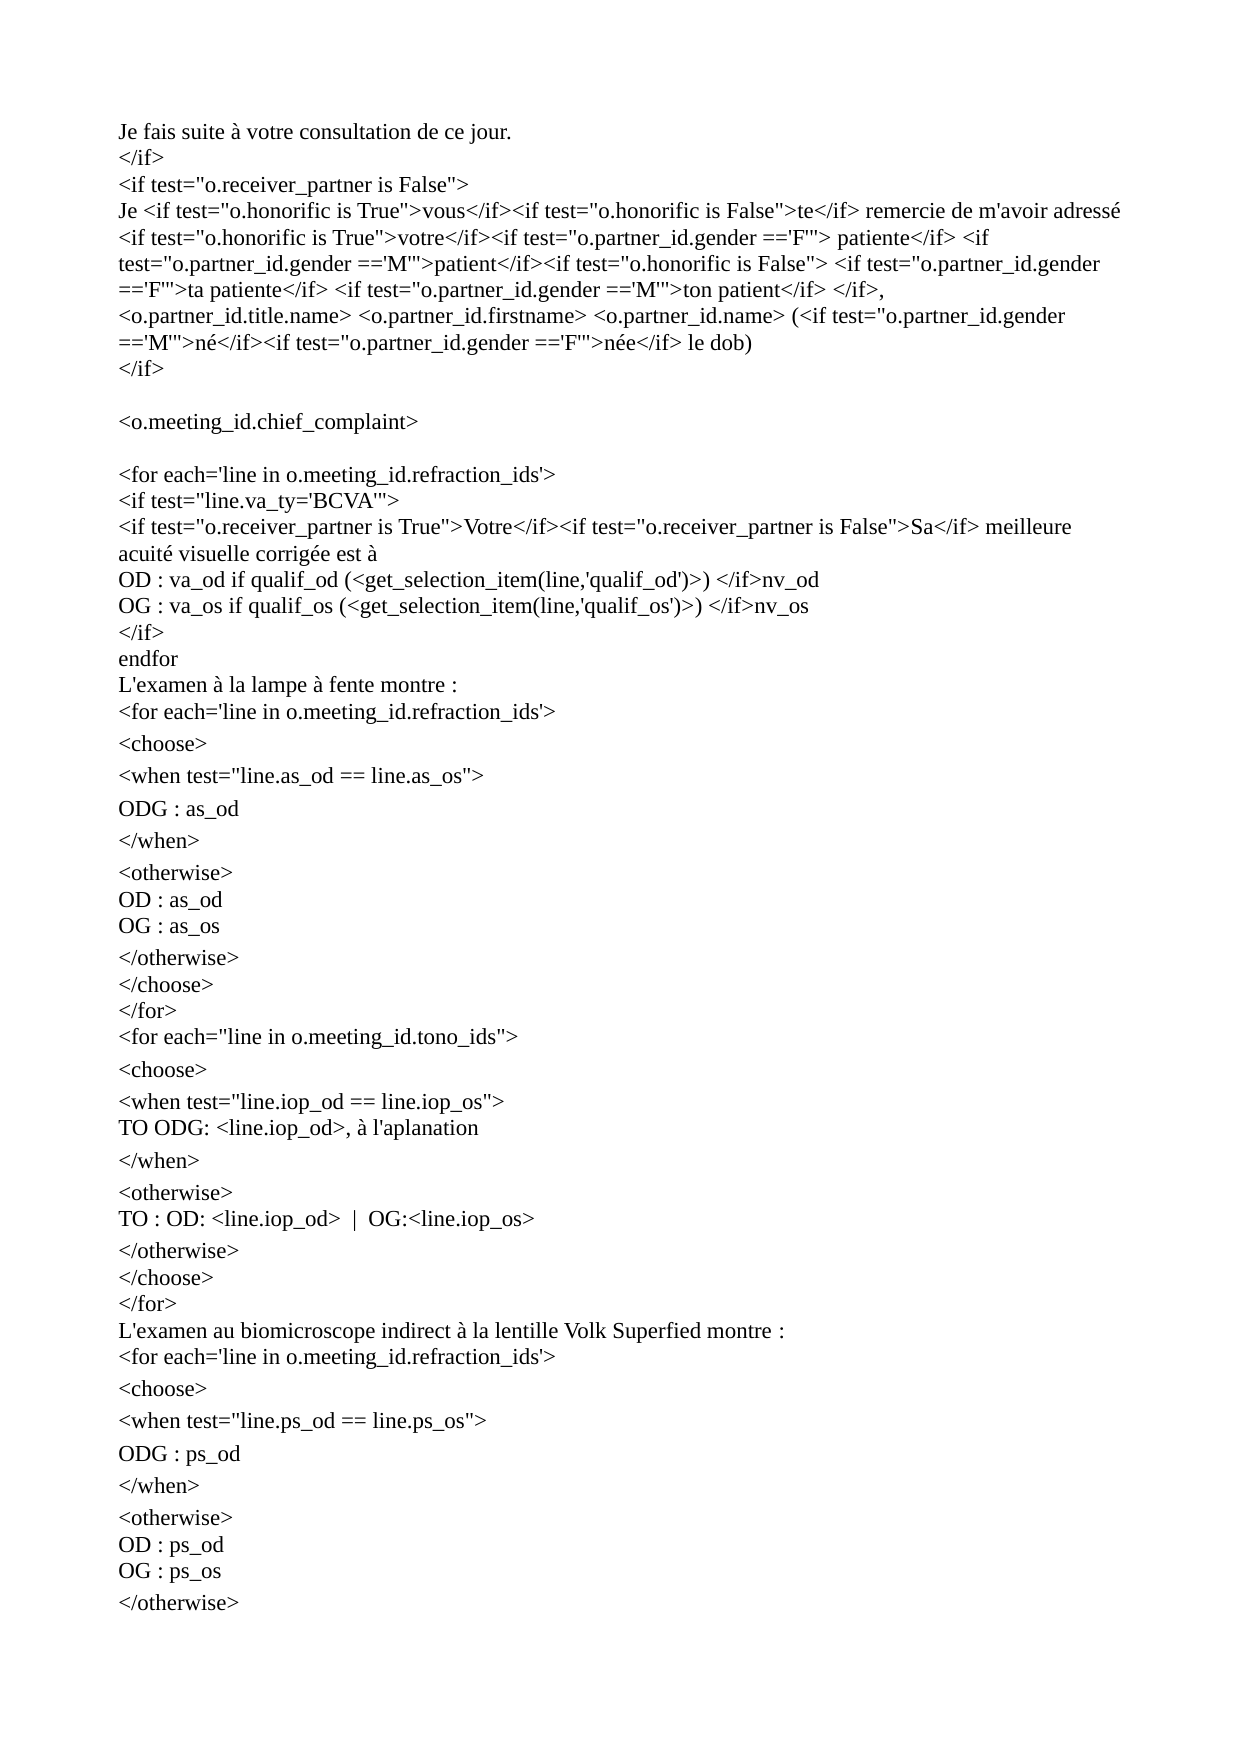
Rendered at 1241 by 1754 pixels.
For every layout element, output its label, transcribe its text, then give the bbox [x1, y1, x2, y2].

text <otherwise> [118, 859, 1122, 886]
text </otherwise> [118, 1589, 1122, 1616]
text ODG : as_od [118, 795, 1122, 821]
text OG : as_os [118, 912, 1122, 938]
text OD : as_od [118, 886, 1122, 912]
text <when test="line.iop_od == line.iop_os"> [118, 1088, 1122, 1114]
text </if> [118, 619, 1122, 645]
text ODG : ps_od [118, 1440, 1122, 1466]
text <when test="line.ps_od == line.ps_os"> [118, 1408, 1122, 1434]
text <choose> [118, 1375, 1122, 1402]
text <choose> [118, 730, 1122, 757]
text <otherwise> [118, 1504, 1122, 1531]
text <for each="line in o.meeting_id.tono_ids"> [118, 1023, 1122, 1050]
text OG : ps_os [118, 1557, 1122, 1583]
text <if test="line.va_ty='BCVA'"> [118, 487, 1122, 513]
text </if> [118, 355, 1122, 382]
text L'examen au biomicroscope indirect à la lentille Volk Superfied montre : [118, 1317, 1122, 1343]
text OG : va_os if qualif_os (<get_selection_item(line,'qualif_os')>) </if>nv_os [118, 592, 1122, 619]
text OD : ps_od [118, 1531, 1122, 1557]
text </choose> [118, 971, 1122, 997]
text endfor [118, 645, 1122, 672]
text TO ODG: <line.iop_od>, à l'aplanation [118, 1114, 1122, 1141]
text </when> [118, 1472, 1122, 1498]
text </when> [118, 1147, 1122, 1173]
text L'examen à la lampe à fente montre : [118, 672, 1122, 698]
text <for each='line in o.meeting_id.refraction_ids'> [118, 1343, 1122, 1369]
text </for> [118, 997, 1122, 1023]
text Je <if test="o.honorific is True">vous</if><if test="o.honorific is False">te</if> remercie de m'avoir adressé <if test="o.honorific is True">votre</if><if test="o.partner_id.gender =='F'"> patiente</if> <if test="o.partner_id.gender =='M'">patient</if><if test="o.honorific is False"> <if test="o.partner_id.gender =='F'">ta patiente</if> <if test="o.partner_id.gender =='M'">ton patient</if> </if>, <o.partner_id.title.name> <o.partner_id.firstname> <o.partner_id.name> (<if test="o.partner_id.gender =='M'">né</if><if test="o.partner_id.gender =='F'">née</if> le dob) [118, 197, 1122, 355]
text <for each='line in o.meeting_id.refraction_ids'> [118, 698, 1122, 724]
text </when> [118, 827, 1122, 853]
text <for each='line in o.meeting_id.refraction_ids'> [118, 461, 1122, 487]
text <o.meeting_id.chief_complaint> [118, 408, 1122, 434]
text TO : OD: <line.iop_od> | OG:<line.iop_os> [118, 1205, 1122, 1232]
text <otherwise> [118, 1179, 1122, 1205]
text </if> [118, 144, 1122, 171]
text </for> [118, 1290, 1122, 1317]
text </otherwise> [118, 1238, 1122, 1264]
text <choose> [118, 1056, 1122, 1082]
text <if test="o.receiver_partner is True">Votre</if><if test="o.receiver_partner is False">Sa</if> meilleure acuité visuelle corrigée est à [118, 513, 1122, 566]
text OD : va_od if qualif_od (<get_selection_item(line,'qualif_od')>) </if>nv_od [118, 566, 1122, 592]
text <when test="line.as_od == line.as_os"> [118, 762, 1122, 789]
text </otherwise> [118, 944, 1122, 971]
text Je fais suite à votre consultation de ce jour. [118, 118, 1122, 144]
text <if test="o.receiver_partner is False"> [118, 171, 1122, 197]
text </choose> [118, 1264, 1122, 1290]
